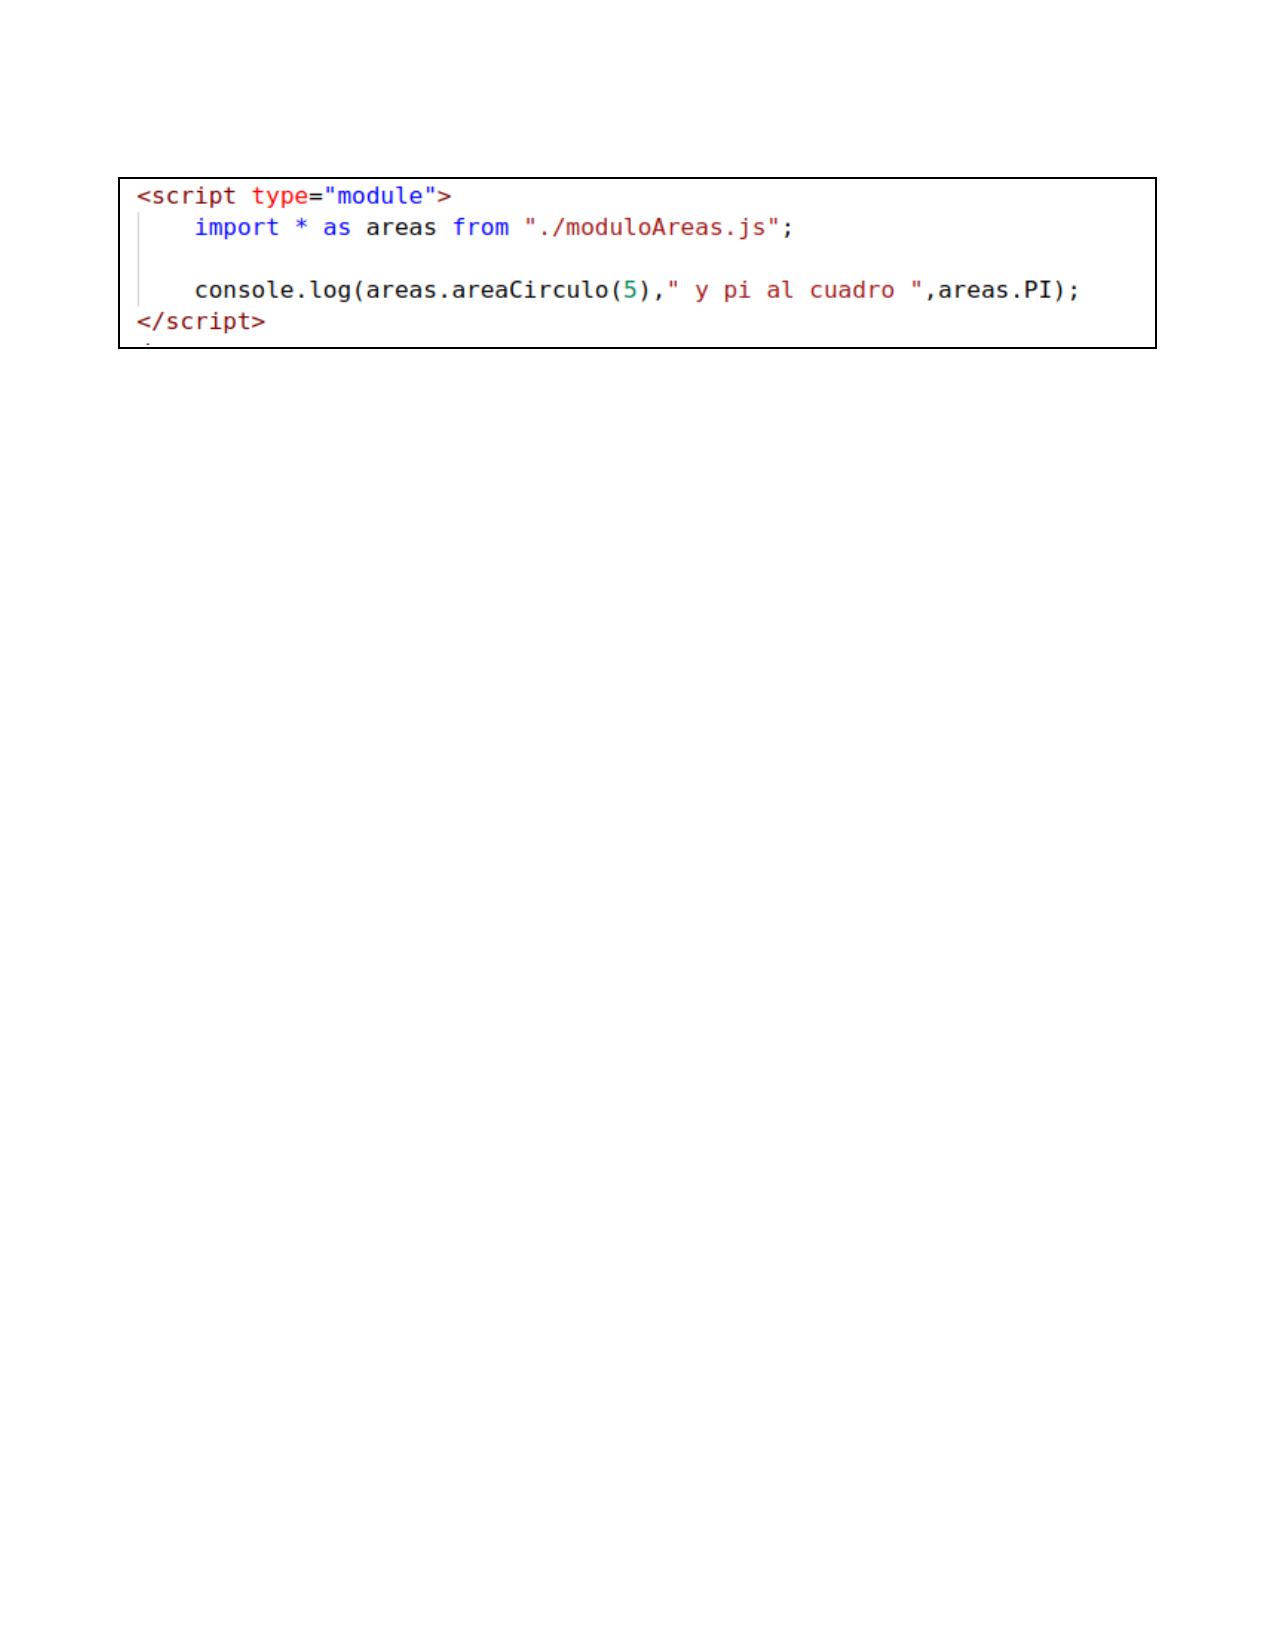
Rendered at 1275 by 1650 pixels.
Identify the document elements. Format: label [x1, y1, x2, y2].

picture [123, 182, 1152, 345]
